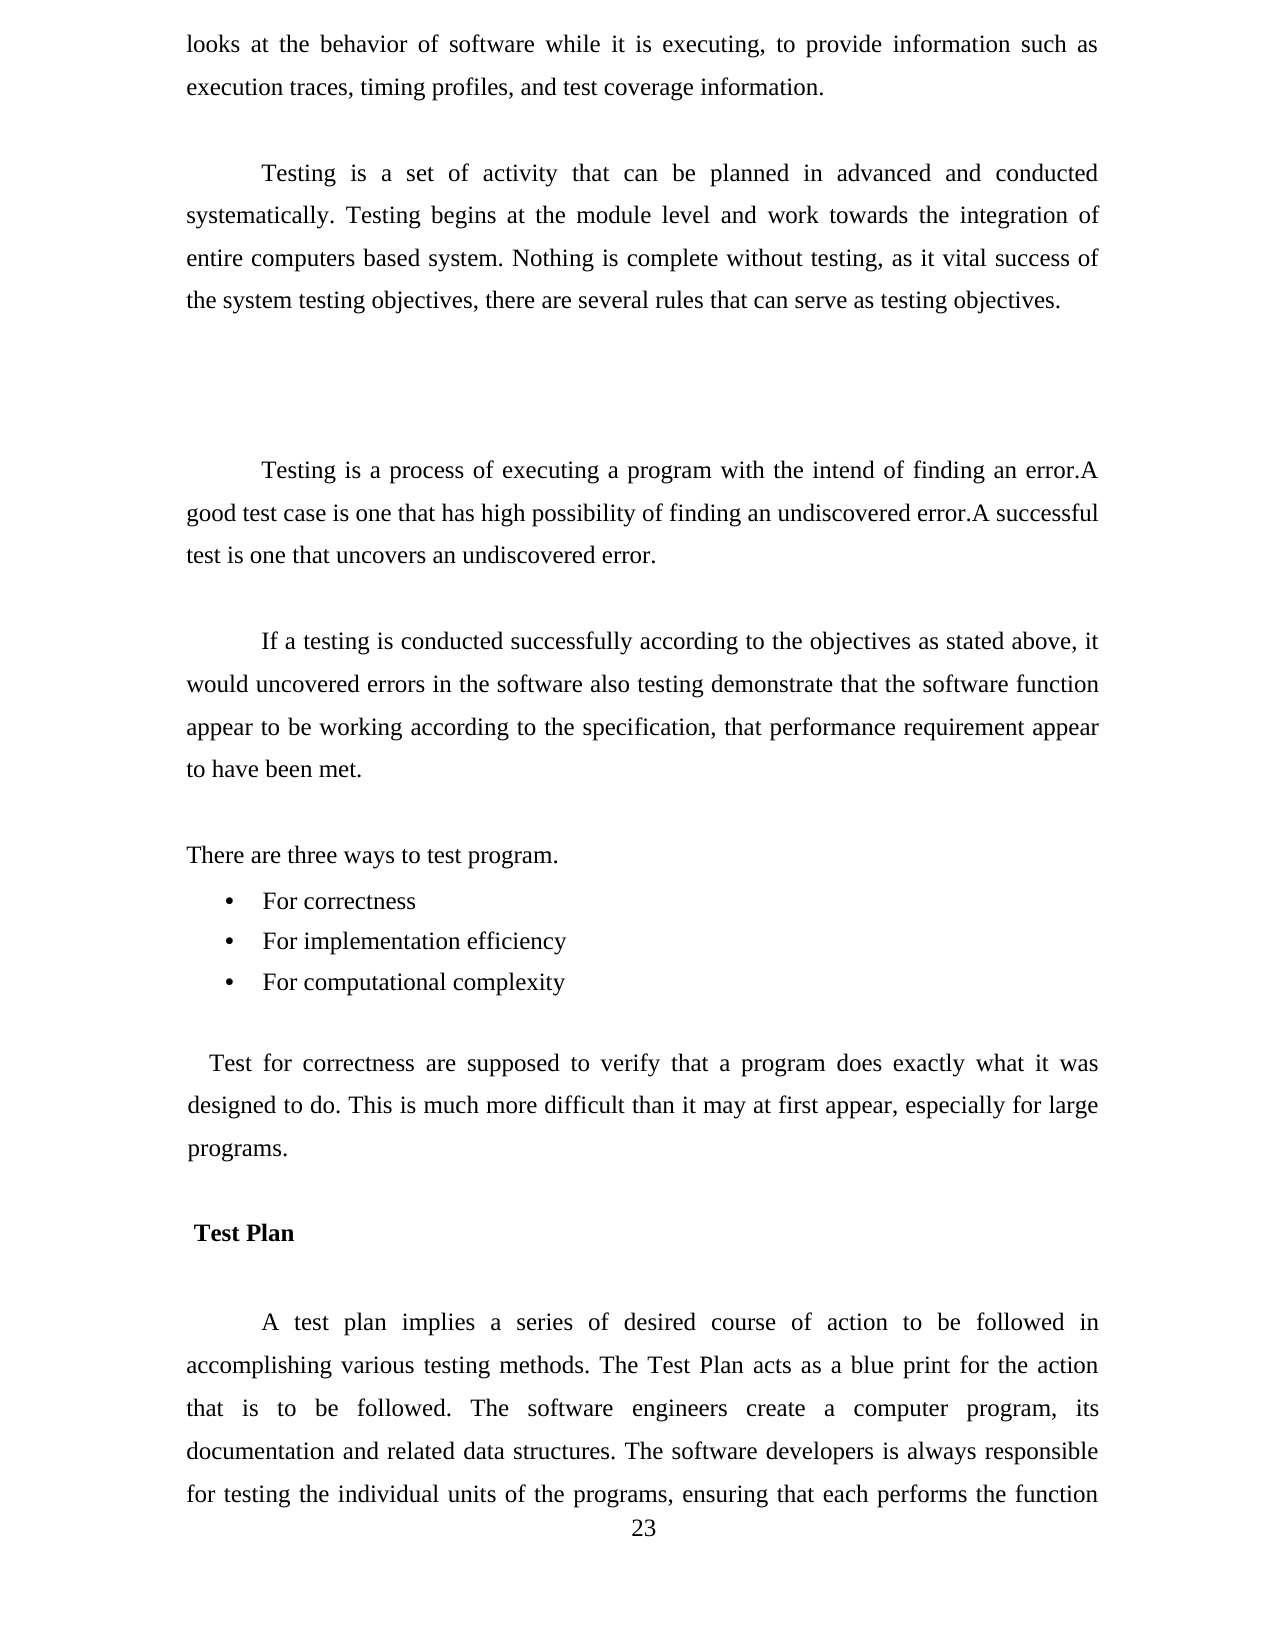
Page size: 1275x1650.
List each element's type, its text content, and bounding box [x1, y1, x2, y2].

text There are three ways to test program. [186, 840, 1100, 869]
text Testing is a process of executing a program with the intend of finding an error.A good test case is one that has high possibility of finding an undiscovered error.A successful test is one that uncovers an undiscovered error. [186, 456, 1100, 569]
list For implementation efficiency [225, 926, 1100, 955]
text Testing is a set of activity that can be planned in advanced and conducted systematically. Testing begins at the module level and work towards the integration of entire computers based system. Nothing is complete without testing, as it vital success of the system testing objectives, there are several rules that can serve as testing objectives. [186, 158, 1100, 314]
text A test plan implies a series of desired course of action to be followed in accomplishing various testing methods. The Test Plan acts as a blue print for the action that is to be followed. The software engineers create a computer program, its documentation and related data structures. The software developers is always responsible for testing the individual units of the programs, ensuring that each performs the function [186, 1307, 1100, 1507]
text Test Plan [187, 1218, 1181, 1247]
text If a testing is conducted successfully according to the objectives as stated above, it would uncovered errors in the software also testing demonstrate that the software function appear to be working according to the specification, that performance requirement appear to have been met. [186, 626, 1100, 783]
text Test for correctness are supposed to verify that a program does exactly what it was designed to do. This is much more difficult than it may at first appear, especially for large programs. [187, 1048, 1100, 1162]
list For correctness [225, 886, 1100, 914]
list For computational complexity [225, 967, 1100, 996]
text looks at the behavior of software while it is executing, to provide information such as execution traces, timing profiles, and test coverage information. [186, 29, 1100, 101]
